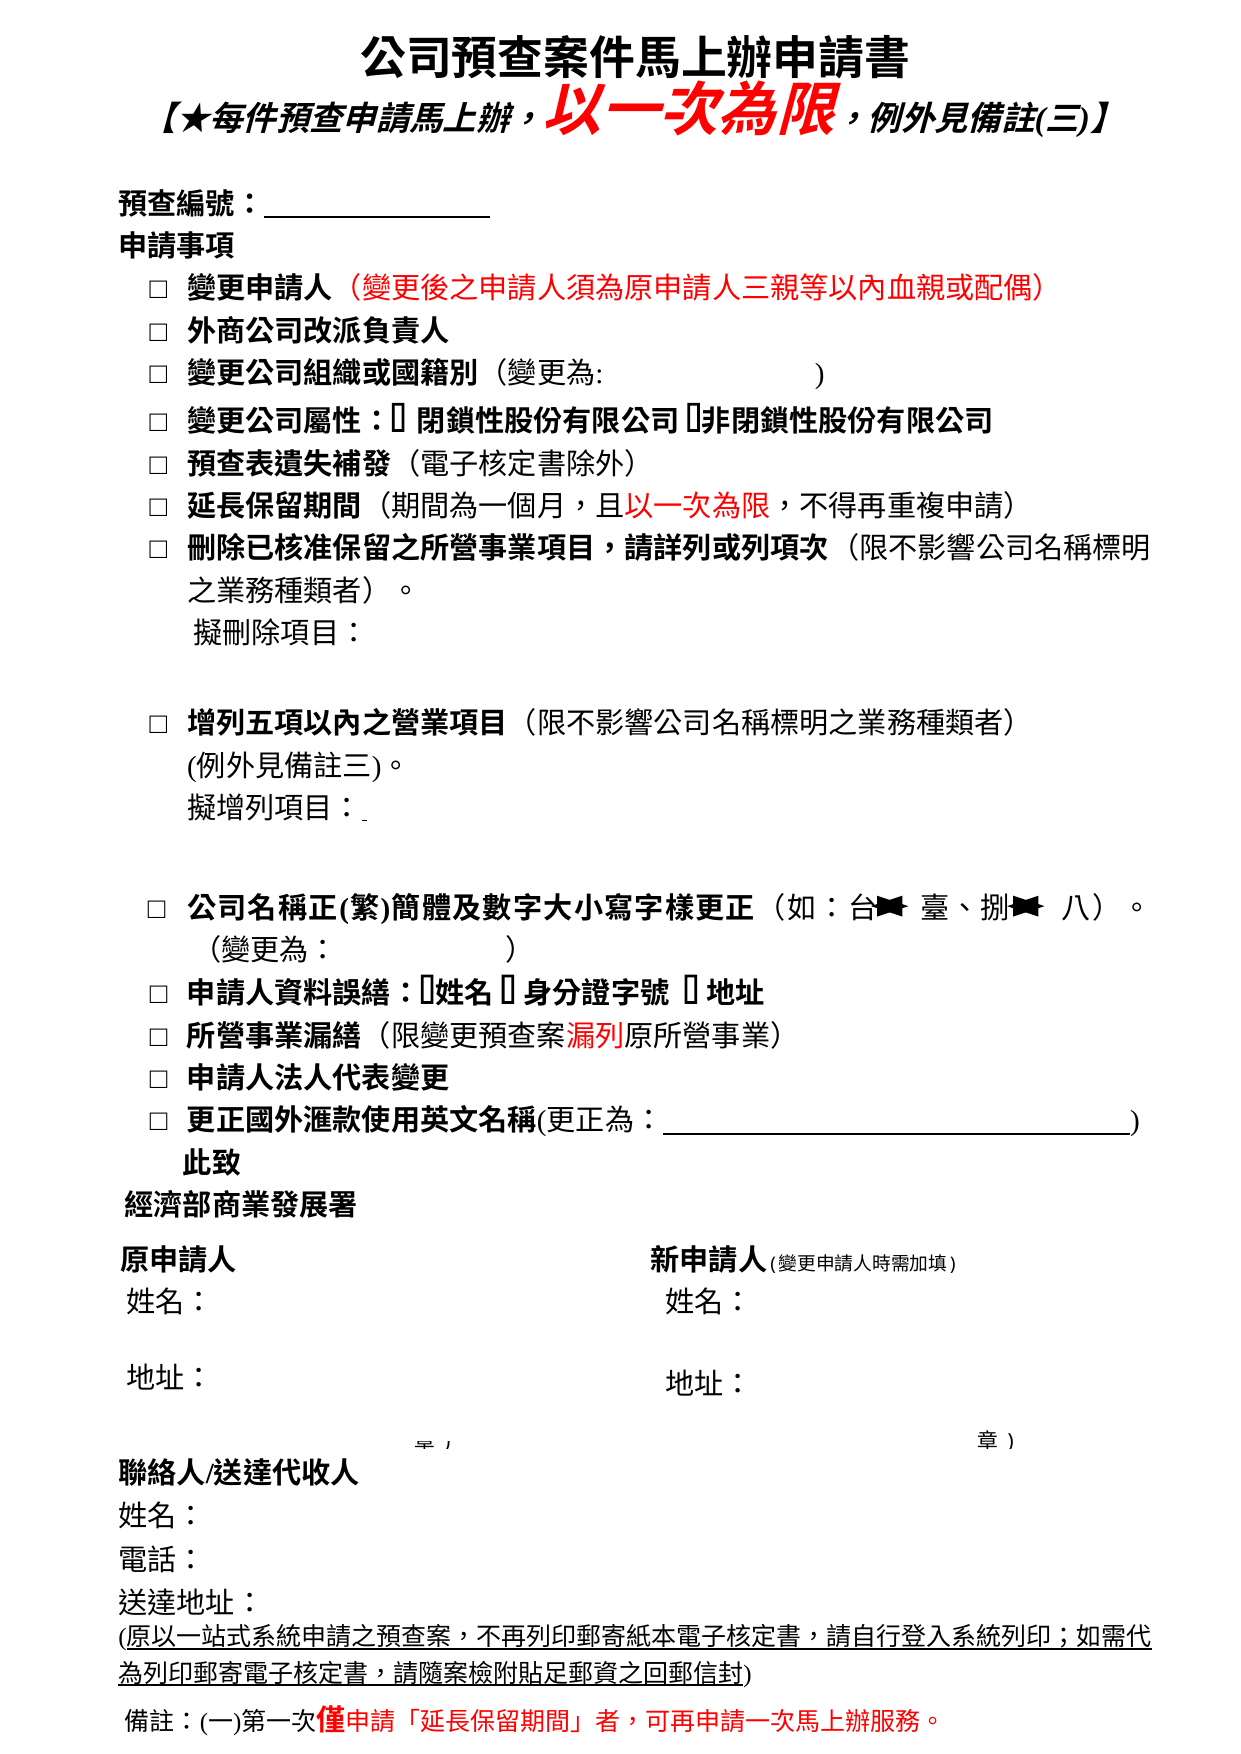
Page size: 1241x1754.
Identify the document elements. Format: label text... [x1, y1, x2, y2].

list 預查表遺失補發（電子核定書除外） [149, 440, 1152, 483]
text 電話： [118, 1535, 1093, 1579]
list 刪除已核准保留之所營事業項目，請詳列或列項次（限不影響公司名稱標明之業務種類者）。 [149, 525, 1152, 610]
list 申請人資料誤繕：姓名  身分證字號  地址 [149, 969, 1152, 1012]
list 公司名稱正(繁)簡體及數字大小寫字樣更正（如：台 臺、捌 八）。 （變更為： ） [148, 884, 1152, 969]
text 經濟部商業發展署 [124, 1182, 1152, 1224]
text 申請事項 [118, 223, 1152, 265]
text 姓名： [120, 1278, 588, 1321]
list 更正國外滙款使用英文名稱(更正為： ) [149, 1097, 1152, 1139]
text (原以一站式系統申請之預查案，不再列印郵寄紙本電子核定書，請自行登入系統列印；如需代為列印郵寄電子核定書，請隨案檢附貼足郵資之回郵信封) [118, 1617, 1152, 1689]
text (例外見備註三)。 [187, 742, 1152, 785]
text 姓名： [118, 1491, 1093, 1535]
list 變更公司組織或國籍別（變更為: ) [149, 350, 1152, 392]
text 地址： [120, 1354, 588, 1397]
text 擬增列項目： [187, 785, 1152, 827]
text 備註：(一)第一次僅申請「延長保留期間」者，可再申請一次馬上辦服務。 [124, 1697, 1152, 1739]
list 變更申請人（變更後之申請人須為原申請人三親等以內血親或配偶） [149, 265, 1152, 307]
text 擬刪除項目： [149, 610, 1152, 652]
list 延長保留期間（期間為一個月，且以一次為限，不得再重複申請） [149, 483, 1152, 525]
text 聯絡人/送達代收人 [118, 1449, 1093, 1491]
text 原申請人 [120, 1236, 588, 1278]
text 送達地址： [118, 1579, 1093, 1621]
text 此致 [124, 1139, 1152, 1182]
text 地址： [650, 1361, 1175, 1403]
list 增列五項以內之營業項目（限不影響公司名稱標明之業務種類者） [149, 700, 1152, 742]
text 姓名： [650, 1278, 1175, 1321]
text 新申請人(變更申請人時需加填) [650, 1236, 1175, 1278]
list 外商公司改派負責人 [149, 307, 1152, 350]
text 【★每件預查申請馬上辦，以一次為限，例外見備註(三)】 [118, 86, 1152, 142]
list 變更公司屬性： 閉鎖性股份有限公司 非閉鎖性股份有限公司 [149, 392, 1152, 440]
list 所營事業漏繕（限變更預查案漏列原所營事業） [149, 1012, 1152, 1054]
list 申請人法人代表變更 [149, 1054, 1152, 1097]
text 公司預查案件馬上辦申請書 [118, 29, 1152, 86]
text 預查編號： [118, 180, 1152, 223]
